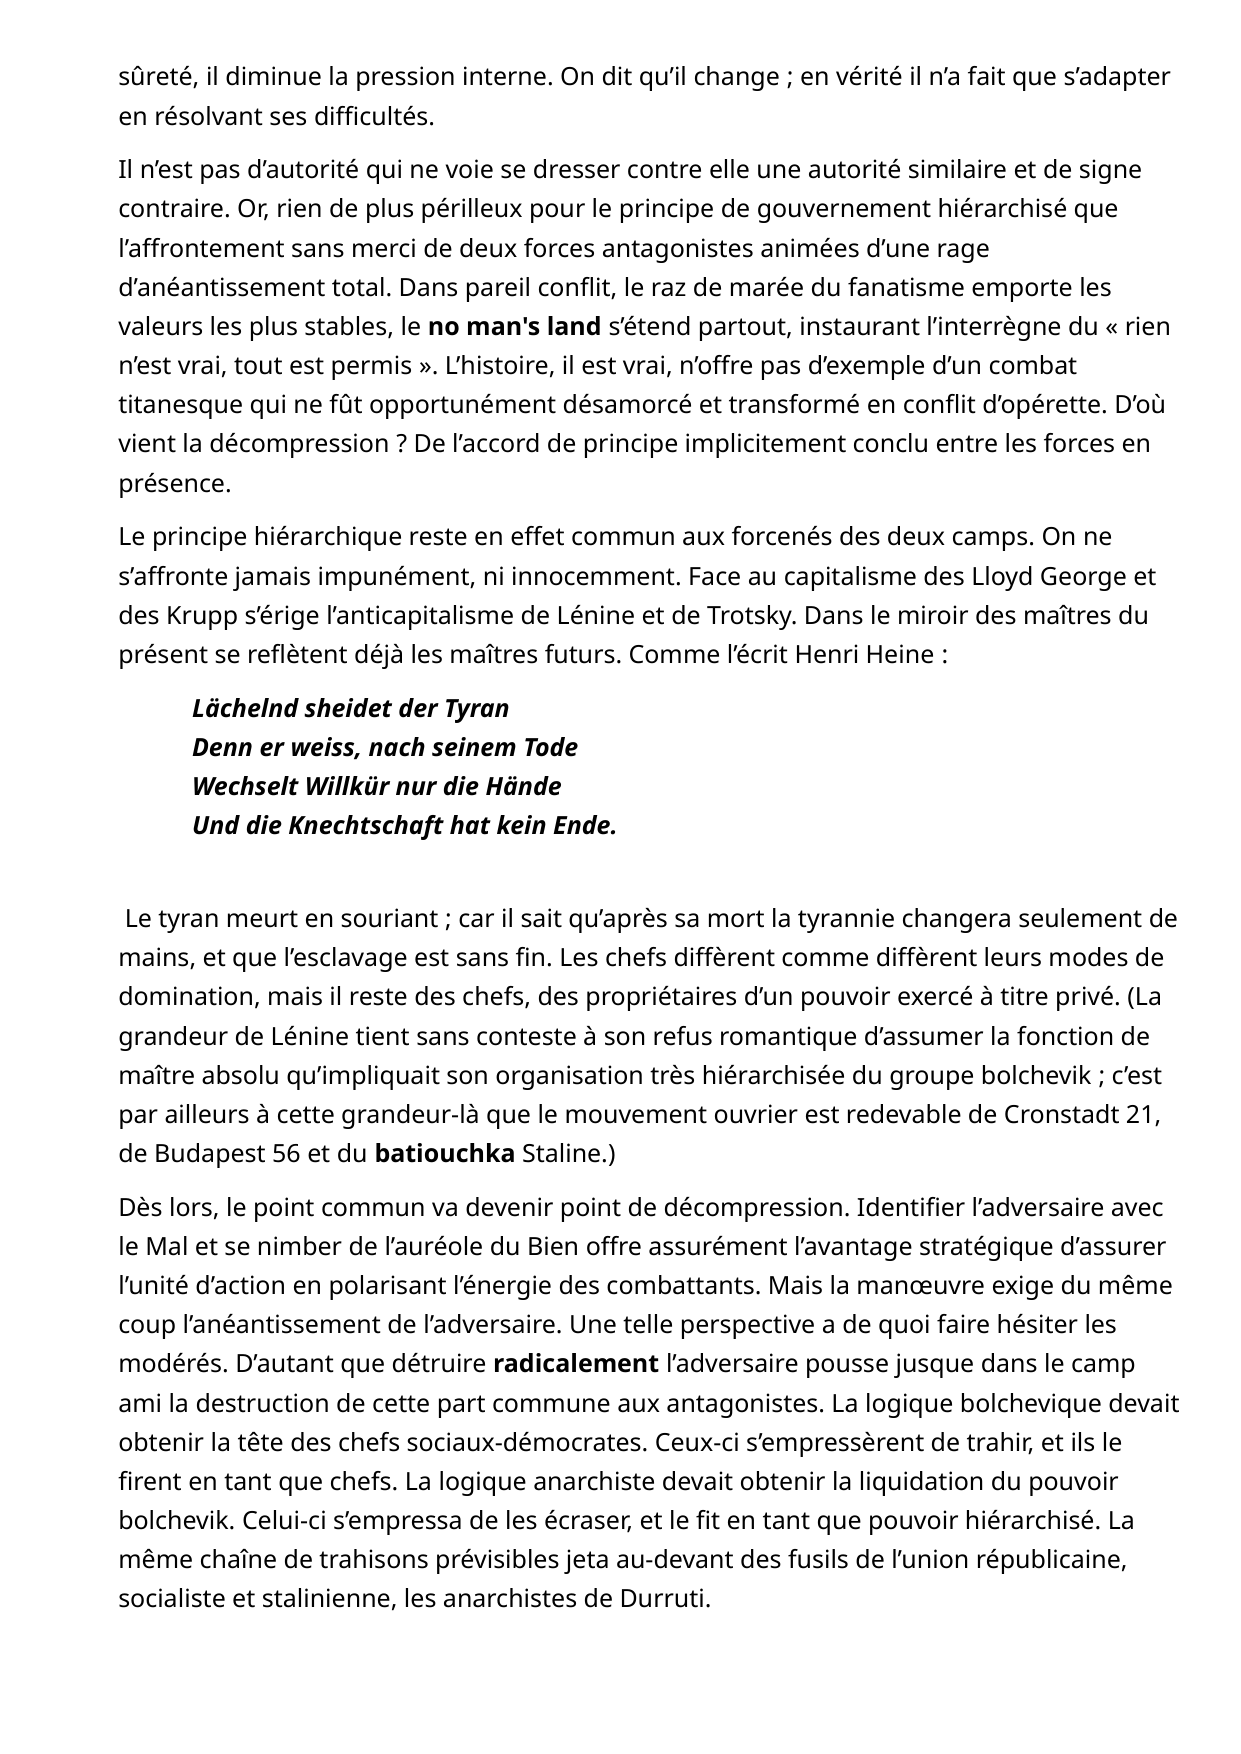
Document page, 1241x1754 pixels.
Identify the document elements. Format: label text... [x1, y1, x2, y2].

text Le tyran meurt en souriant ; car il sait qu’après sa mort la tyrannie changera seulement de mains, et que l’esclavage est sans fin. Les chefs diffèrent comme diffèrent leurs modes de domination, mais il reste des chefs, des propriétaires d’un pouvoir exercé à titre privé. (La grandeur de Lénine tient sans conteste à son refus romantique d’assumer la fonction de maître absolu qu’impliquait son organisation très hiérarchisée du groupe bolchevik ; c’est par ailleurs à cette grandeur-là que le mouvement ouvrier est redevable de Cronstadt 21, de Budapest 56 et du batiouchka Staline.) [118, 862, 1181, 1170]
text Dès lors, le point commun va devenir point de décompression. Identifier l’adversaire avec le Mal et se nimber de l’auréole du Bien offre assurément l’avantage stratégique d’assurer l’unité d’action en polarisant l’énergie des combattants. Mais la manœuvre exige du même coup l’anéantissement de l’adversaire. Une telle perspective a de quoi faire hésiter les modérés. D’autant que détruire radicalement l’adversaire pousse jusque dans le camp ami la destruction de cette part commune aux antagonistes. La logique bolchevique devait obtenir la tête des chefs sociaux-démocrates. Ceux-ci s’empressèrent de trahir, et ils le firent en tant que chefs. La logique anarchiste devait obtenir la liquidation du pouvoir bolchevik. Celui-ci s’empressa de les écraser, et le fit en tant que pouvoir hiérarchisé. La même chaîne de trahisons prévisibles jeta au-devant des fusils de l’union républicaine, socialiste et stalinienne, les anarchistes de Durruti. [118, 1189, 1181, 1615]
text sûreté, il diminue la pression interne. On dit qu’il change ; en vérité il n’a fait que s’adapter en résolvant ses difficultés. [118, 59, 1181, 132]
text Le principe hiérarchique reste en effet commun aux forcenés des deux camps. On ne s’affronte jamais impunément, ni innocemment. Face au capitalisme des Lloyd George et des Krupp s’érige l’anticapitalisme de Lénine et de Trotsky. Dans le miroir des maîtres du présent se reflètent déjà les maîtres futurs. Comme l’écrit Henri Heine : [118, 519, 1181, 671]
text Il n’est pas d’autorité qui ne voie se dresser contre elle une autorité similaire et de signe contraire. Or, rien de plus périlleux pour le principe de gouvernement hiérarchisé que l’affrontement sans merci de deux forces antagonistes animées d’une rage d’anéantissement total. Dans pareil conflit, le raz de marée du fanatisme emporte les valeurs les plus stables, le no man's land s’étend partout, instaurant l’interrègne du « rien n’est vrai, tout est permis ». L’histoire, il est vrai, n’offre pas d’exemple d’un combat titanesque qui ne fût opportunément désamorcé et transformé en conflit d’opérette. D’où vient la décompression ? De l’accord de principe implicitement conclu entre les forces en présence. [118, 152, 1181, 499]
list Lächelnd sheidet der Tyran Denn er weiss, nach seinem Tode Wechselt Willkür nur die Hände Und die Knechtschaft hat kein Ende. [162, 690, 1181, 842]
